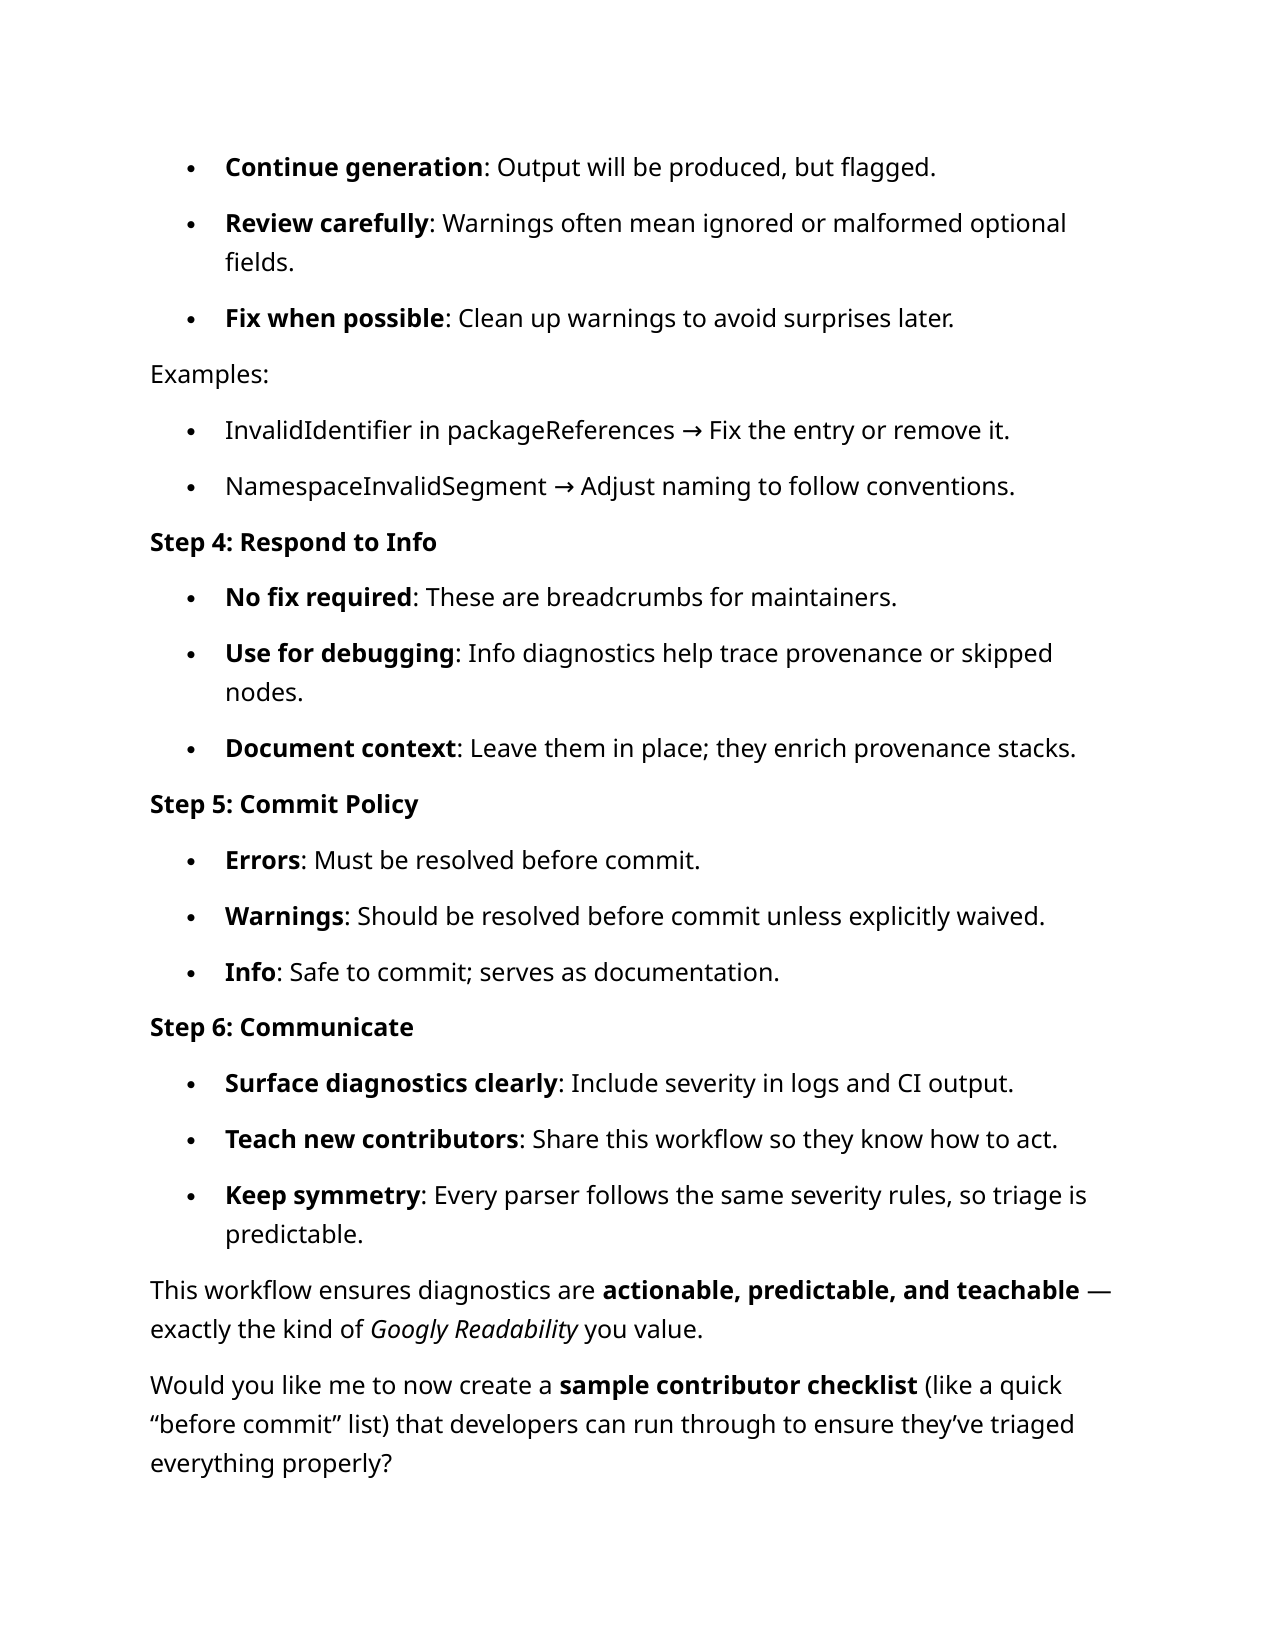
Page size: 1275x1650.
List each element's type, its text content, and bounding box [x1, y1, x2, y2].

list Document context: Leave them in place; they enrich provenance stacks. [187, 731, 1125, 765]
list Surface diagnostics clearly: Include severity in logs and CI output. [187, 1066, 1125, 1100]
list Info: Safe to commit; serves as documentation. [187, 954, 1125, 988]
list NamespaceInvalidSegment → Adjust naming to follow conventions. [187, 468, 1125, 502]
text Examples: [150, 357, 1125, 391]
list Keep symmetry: Every parser follows the same severity rules, so triage is predictable. [187, 1177, 1125, 1251]
list Teach new contributors: Share this workflow so they know how to act. [187, 1122, 1125, 1156]
text Would you like me to now create a sample contributor checklist (like a quick “before commit” list) that developers can run through to ensure they’ve triaged everything properly? [150, 1367, 1125, 1480]
list Warnings: Should be resolved before commit unless explicitly waived. [187, 898, 1125, 932]
text Step 6: Communicate [150, 1010, 1125, 1044]
list Continue generation: Output will be produced, but flagged. [187, 150, 1125, 184]
list No fix required: These are breadcrumbs for maintainers. [187, 580, 1125, 614]
list Use for debugging: Info diagnostics help trace provenance or skipped nodes. [187, 636, 1125, 709]
list Errors: Must be resolved before commit. [187, 842, 1125, 877]
list Fix when possible: Clean up warnings to avoid surprises later. [187, 301, 1125, 335]
list InvalidIdentifier in packageReferences → Fix the entry or remove it. [187, 412, 1125, 447]
text Step 5: Commit Policy [150, 787, 1125, 821]
list Review carefully: Warnings often mean ignored or malformed optional fields. [187, 206, 1125, 279]
text Step 4: Respond to Info [150, 524, 1125, 558]
text This workflow ensures diagnostics are actionable, predictable, and teachable — exactly the kind of Googly Readability you value. [150, 1272, 1125, 1346]
